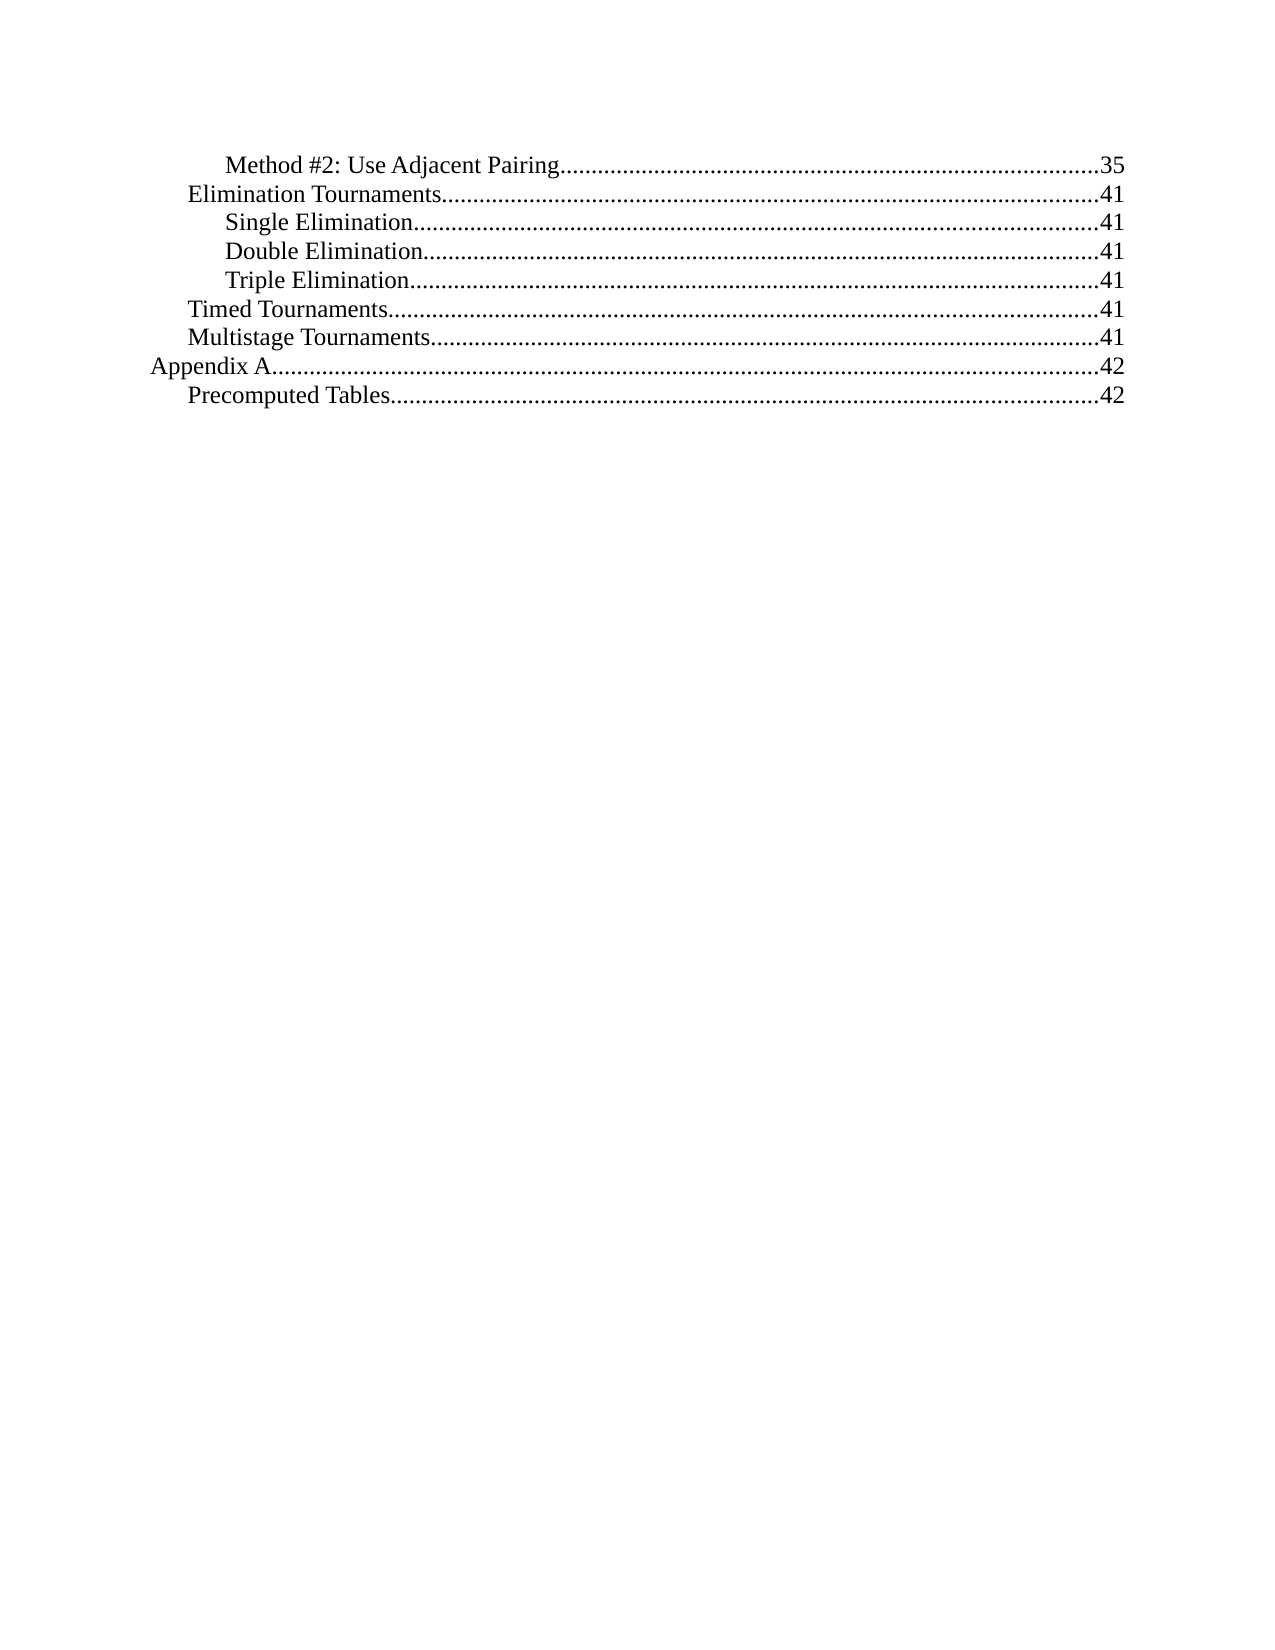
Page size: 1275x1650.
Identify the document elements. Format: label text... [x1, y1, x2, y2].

text Single Elimination 41 [150, 207, 1125, 236]
text Elimination Tournaments 41 [150, 179, 1125, 207]
text Method #2: Use Adjacent Pairing 35 [150, 150, 1125, 179]
text Multistage Tournaments 41 [150, 322, 1125, 351]
text Precomputed Tables 42 [150, 380, 1125, 409]
text Appendix A 42 [150, 351, 1125, 380]
text Triple Elimination 41 [150, 265, 1125, 294]
text Timed Tournaments 41 [150, 294, 1125, 322]
text Double Elimination 41 [150, 236, 1125, 265]
